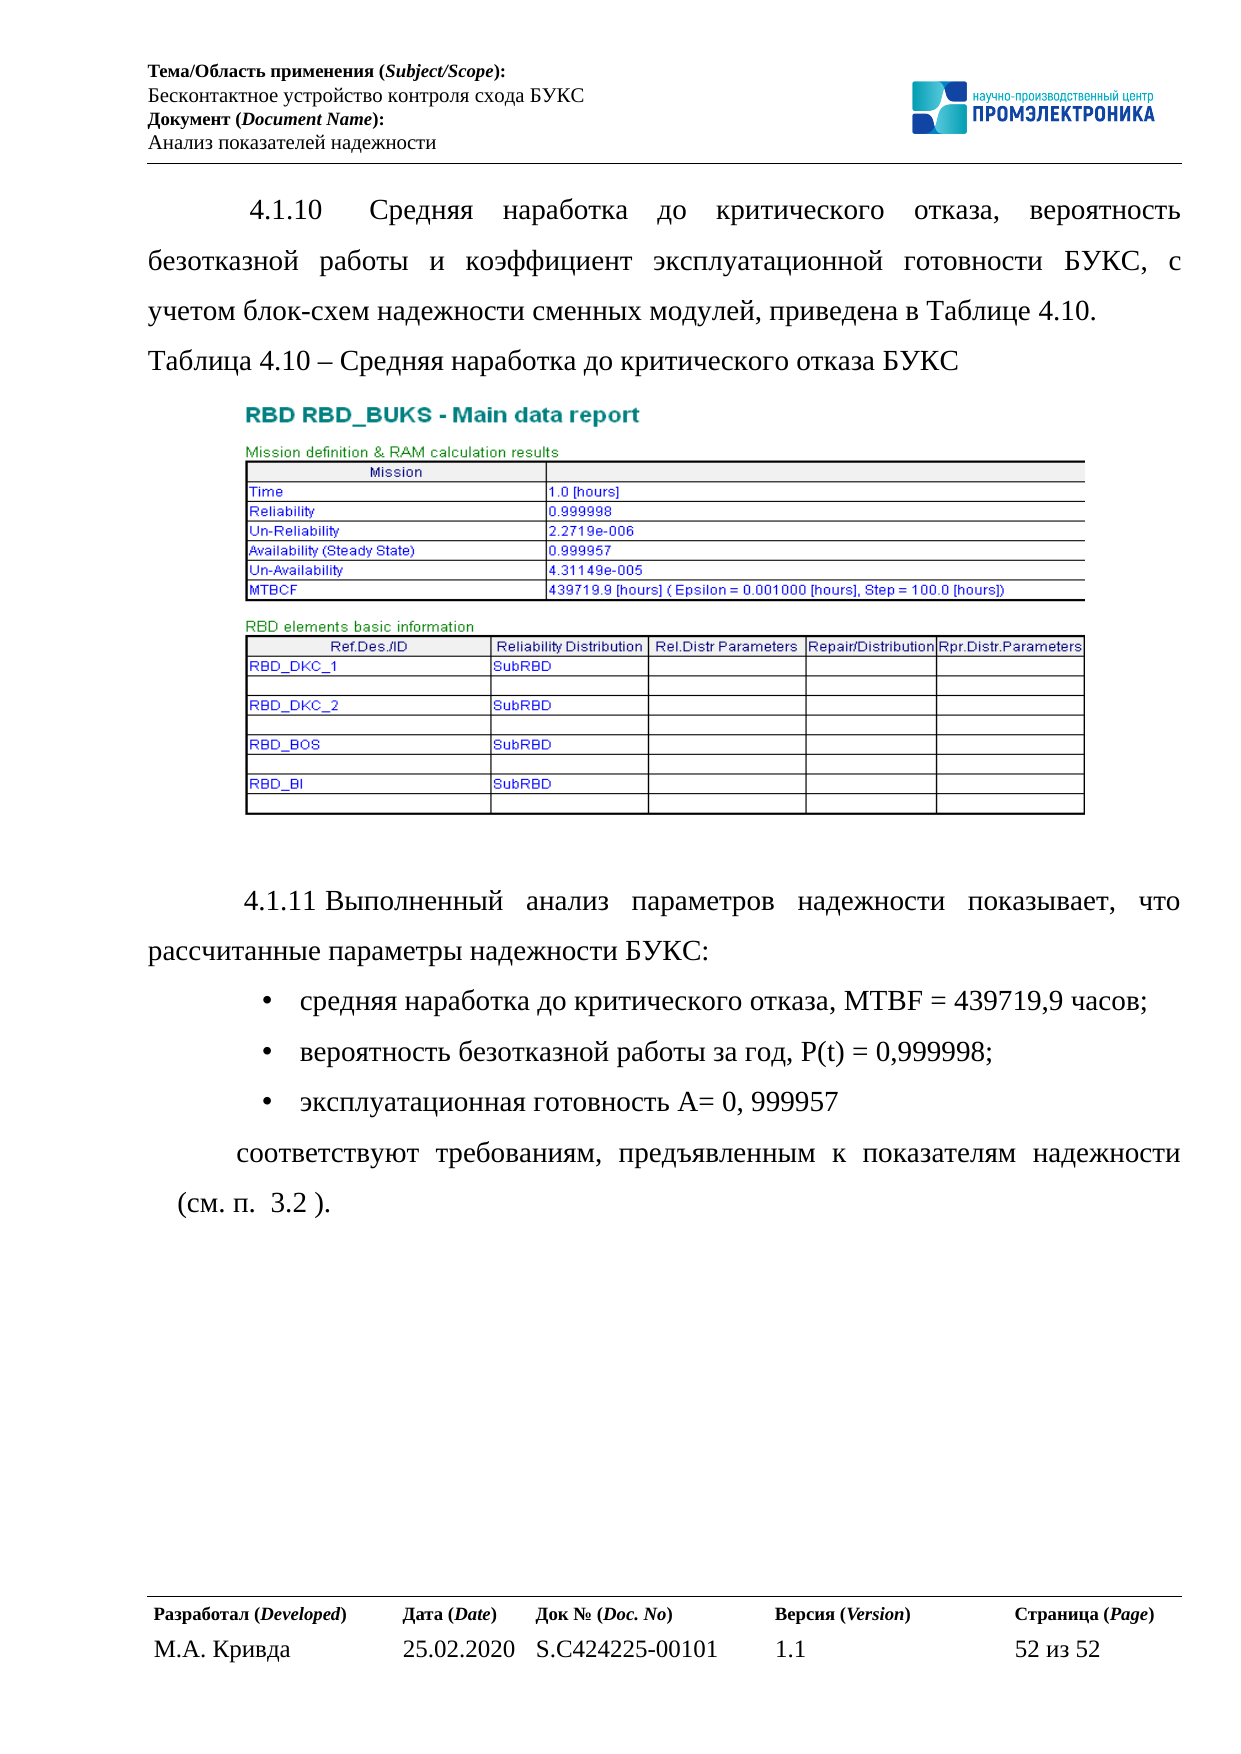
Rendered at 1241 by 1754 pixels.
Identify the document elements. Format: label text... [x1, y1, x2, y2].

text Таблица 4.10 – Средняя наработка до критического отказа БУКС [148, 343, 1181, 377]
list Выполненный анализ параметров надежности показывает, что рассчитанные параметры надежности БУКС: [148, 883, 1181, 967]
list средняя наработка до критического отказа, MTBF = 439719,9 часов; [262, 983, 1181, 1017]
list Средняя наработка до критического отказа, вероятность безотказной работы и коэффициент эксплуатационной готовности БУКС, с учетом блок-схем надежности сменных модулей, приведена в Таблице 4.10. [148, 192, 1181, 327]
picture [243, 393, 1085, 816]
list эксплуатационная готовность А= 0, 999957 [262, 1084, 1181, 1118]
picture [885, 53, 1182, 162]
text соответствуют требованиям, предъявленным к показателям надежности (см. п. 3.2). [177, 1135, 1181, 1218]
list вероятность безотказной работы за год, Р(t) = 0,999998; [262, 1034, 1181, 1067]
